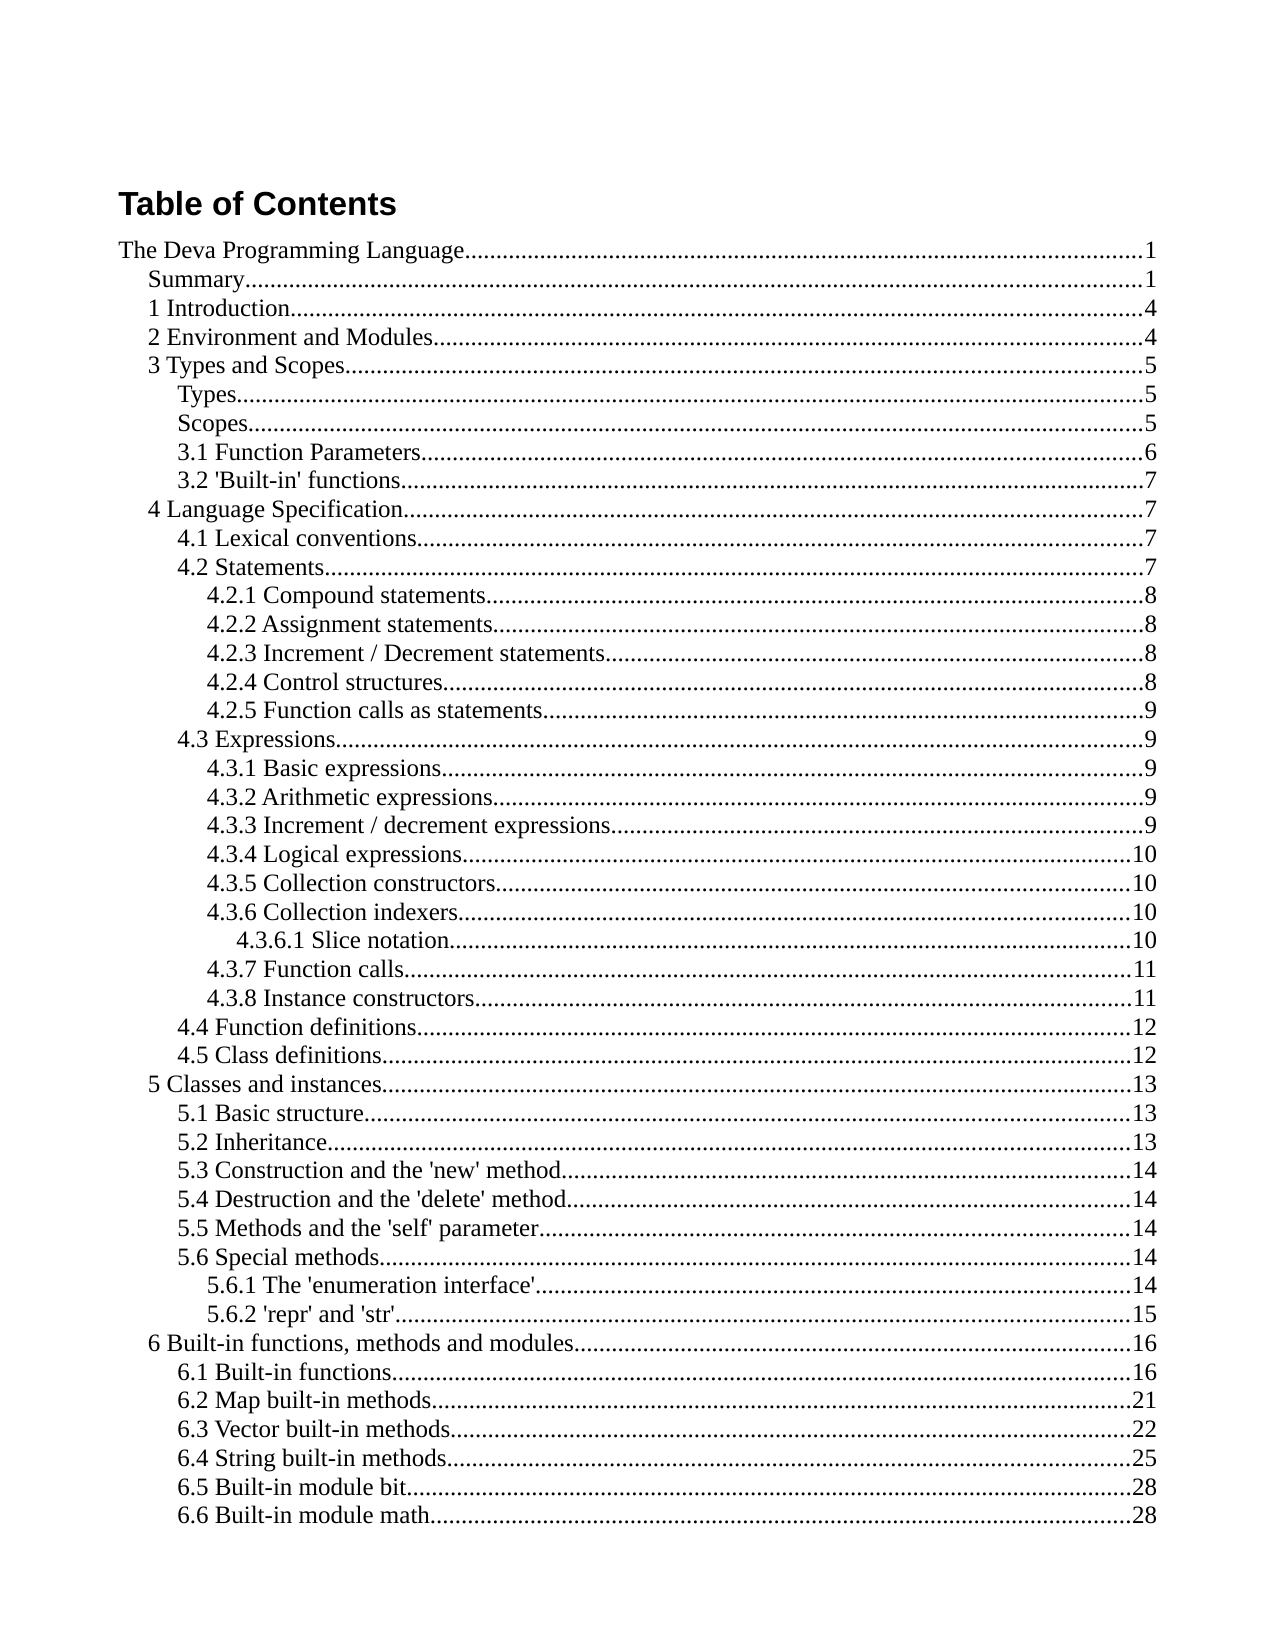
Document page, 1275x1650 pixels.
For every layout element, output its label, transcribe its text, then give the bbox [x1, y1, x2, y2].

text 5.1 Basic structure 13 [177, 1098, 1157, 1127]
text 5.6 Special methods 14 [177, 1242, 1157, 1270]
text 4.3.6 Collection indexers 10 [207, 897, 1157, 925]
text 4.3.7 Function calls 11 [207, 954, 1157, 983]
text The Deva Programming Language 1 [118, 235, 1157, 264]
text 4.2 Statements 7 [177, 552, 1157, 580]
text 3.1 Function Parameters 6 [177, 437, 1157, 465]
text 6.5 Built-in module bit 28 [177, 1472, 1157, 1500]
text 4 Language Specification 7 [148, 494, 1157, 523]
text 5.5 Methods and the 'self' parameter 14 [177, 1213, 1157, 1242]
text 4.2.5 Function calls as statements 9 [207, 695, 1157, 724]
text 4.3.5 Collection constructors 10 [207, 868, 1157, 897]
text 4.3.4 Logical expressions 10 [207, 839, 1157, 868]
text 4.3.1 Basic expressions 9 [207, 753, 1157, 782]
text 3.2 'Built-in' functions 7 [177, 465, 1157, 494]
subtitle Table of Contents [118, 184, 1157, 223]
text 5.4 Destruction and the 'delete' method 14 [177, 1184, 1157, 1213]
text 6.4 String built-in methods 25 [177, 1443, 1157, 1472]
text 4.2.1 Compound statements 8 [207, 580, 1157, 609]
text 4.3.3 Increment / decrement expressions 9 [207, 810, 1157, 839]
text 4.3 Expressions 9 [177, 724, 1157, 753]
text Types 5 [177, 379, 1157, 408]
text 6.6 Built-in module math 28 [177, 1500, 1157, 1529]
text 5 Classes and instances 13 [148, 1069, 1157, 1098]
text 4.1 Lexical conventions 7 [177, 523, 1157, 552]
text 4.3.8 Instance constructors 11 [207, 983, 1157, 1012]
text 2 Environment and Modules 4 [148, 322, 1157, 350]
text 6 Built-in functions, methods and modules 16 [148, 1328, 1157, 1357]
text 6.3 Vector built-in methods 22 [177, 1414, 1157, 1443]
text Scopes 5 [177, 408, 1157, 437]
text 5.6.2 'repr' and 'str' 15 [207, 1299, 1157, 1328]
text 1 Introduction 4 [148, 293, 1157, 322]
text 4.3.6.1 Slice notation 10 [236, 925, 1157, 954]
text 4.2.2 Assignment statements 8 [207, 609, 1157, 638]
text 4.2.3 Increment / Decrement statements 8 [207, 638, 1157, 667]
text 3 Types and Scopes 5 [148, 350, 1157, 379]
text 5.3 Construction and the 'new' method 14 [177, 1155, 1157, 1184]
text 5.2 Inheritance 13 [177, 1127, 1157, 1155]
text 6.1 Built-in functions 16 [177, 1357, 1157, 1385]
text 4.2.4 Control structures 8 [207, 667, 1157, 695]
text Summary 1 [148, 264, 1157, 293]
text 4.5 Class definitions 12 [177, 1040, 1157, 1069]
text 6.2 Map built-in methods 21 [177, 1385, 1157, 1414]
text 5.6.1 The 'enumeration interface' 14 [207, 1270, 1157, 1299]
text 4.3.2 Arithmetic expressions 9 [207, 782, 1157, 810]
text 4.4 Function definitions 12 [177, 1012, 1157, 1040]
